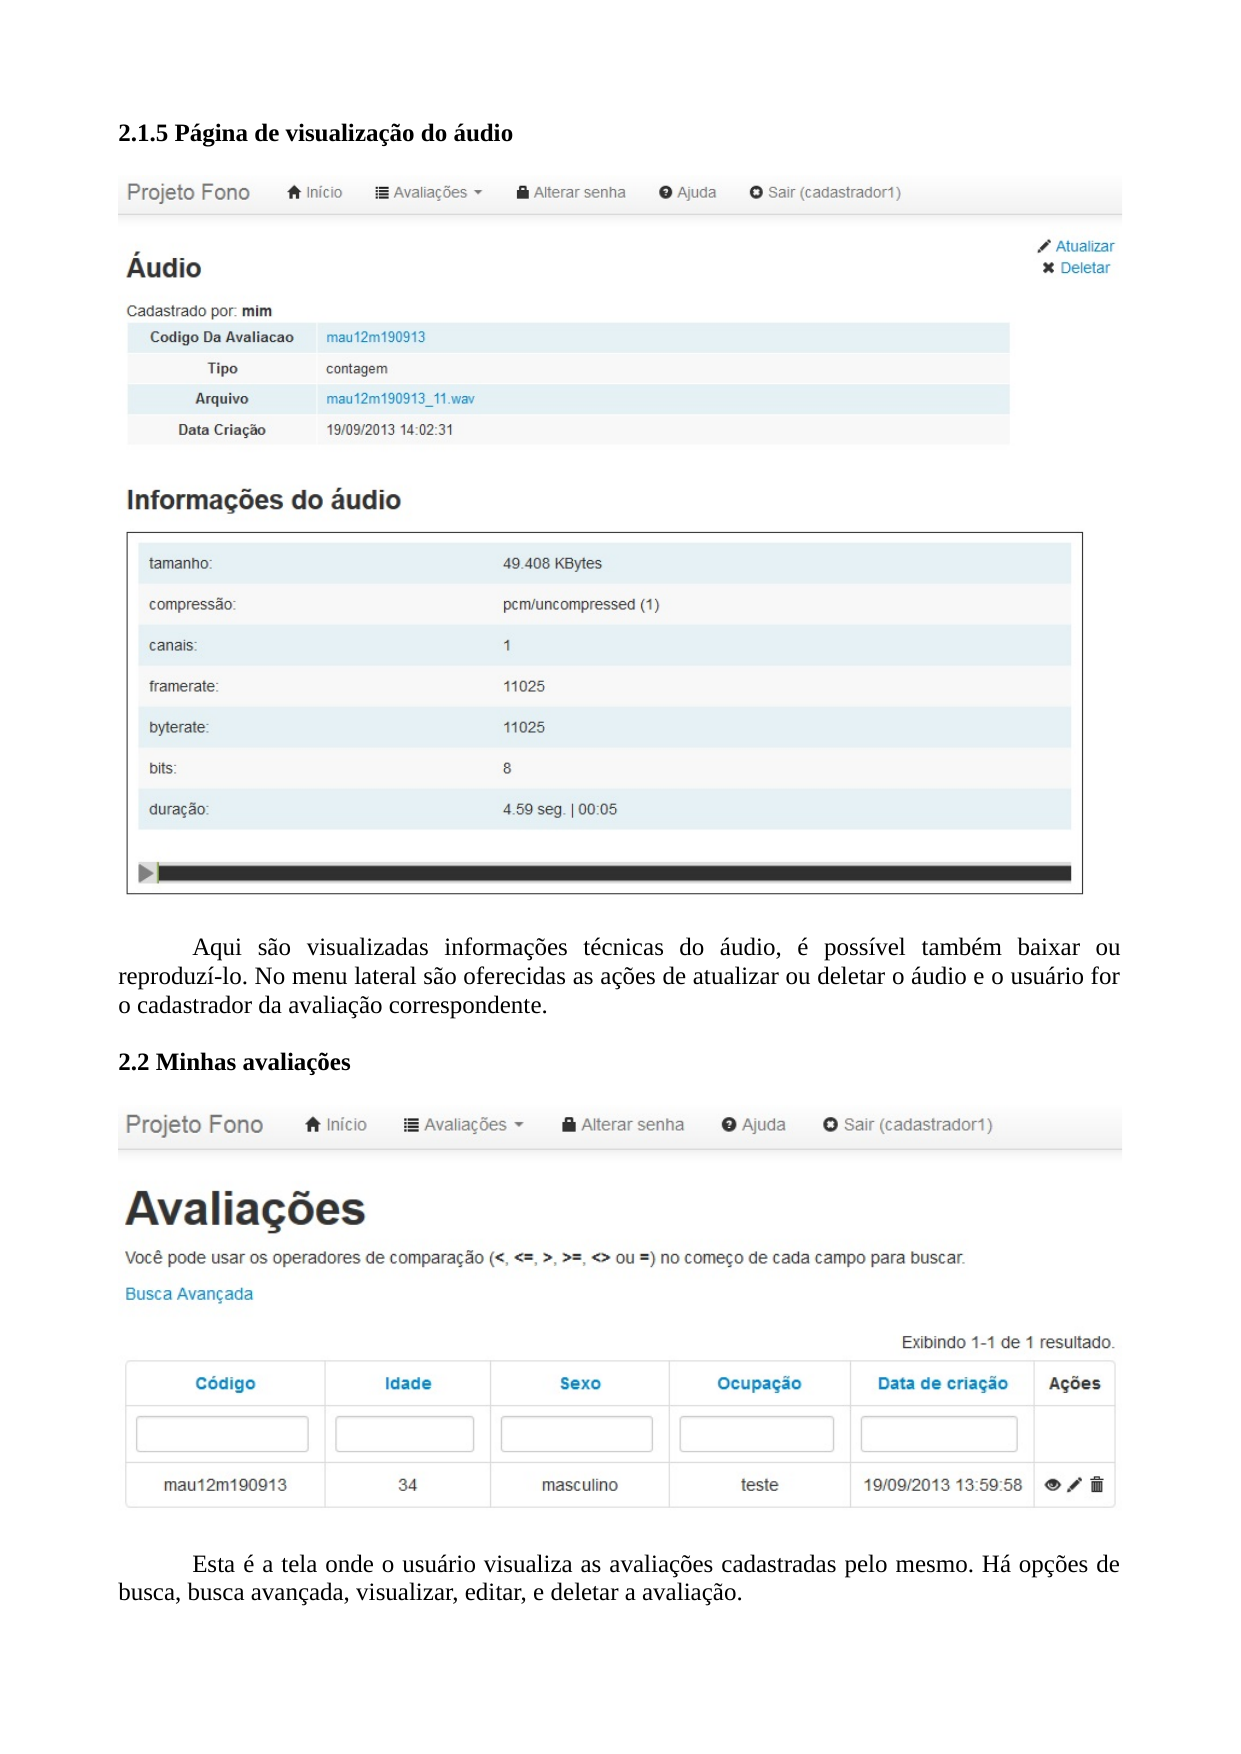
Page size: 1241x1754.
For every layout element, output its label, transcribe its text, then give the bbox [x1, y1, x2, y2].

text 2.2 Minhas avaliações [118, 1047, 1122, 1076]
picture [118, 175, 1123, 904]
text Aqui são visualizadas informações técnicas do áudio, é possível também baixar ou reproduzí-lo. No menu lateral são oferecidas as ações de atualizar ou deletar o áudio e o usuário for o cadastrador da avaliação correspondente. [118, 932, 1122, 1019]
text 2.1.5 Página de visualização do áudio [118, 118, 1122, 147]
picture [118, 1105, 1123, 1520]
text Esta é a tela onde o usuário visualiza as avaliações cadastradas pelo mesmo. Há opções de busca, busca avançada, visualizar, editar, e deletar a avaliação. [118, 1549, 1122, 1606]
